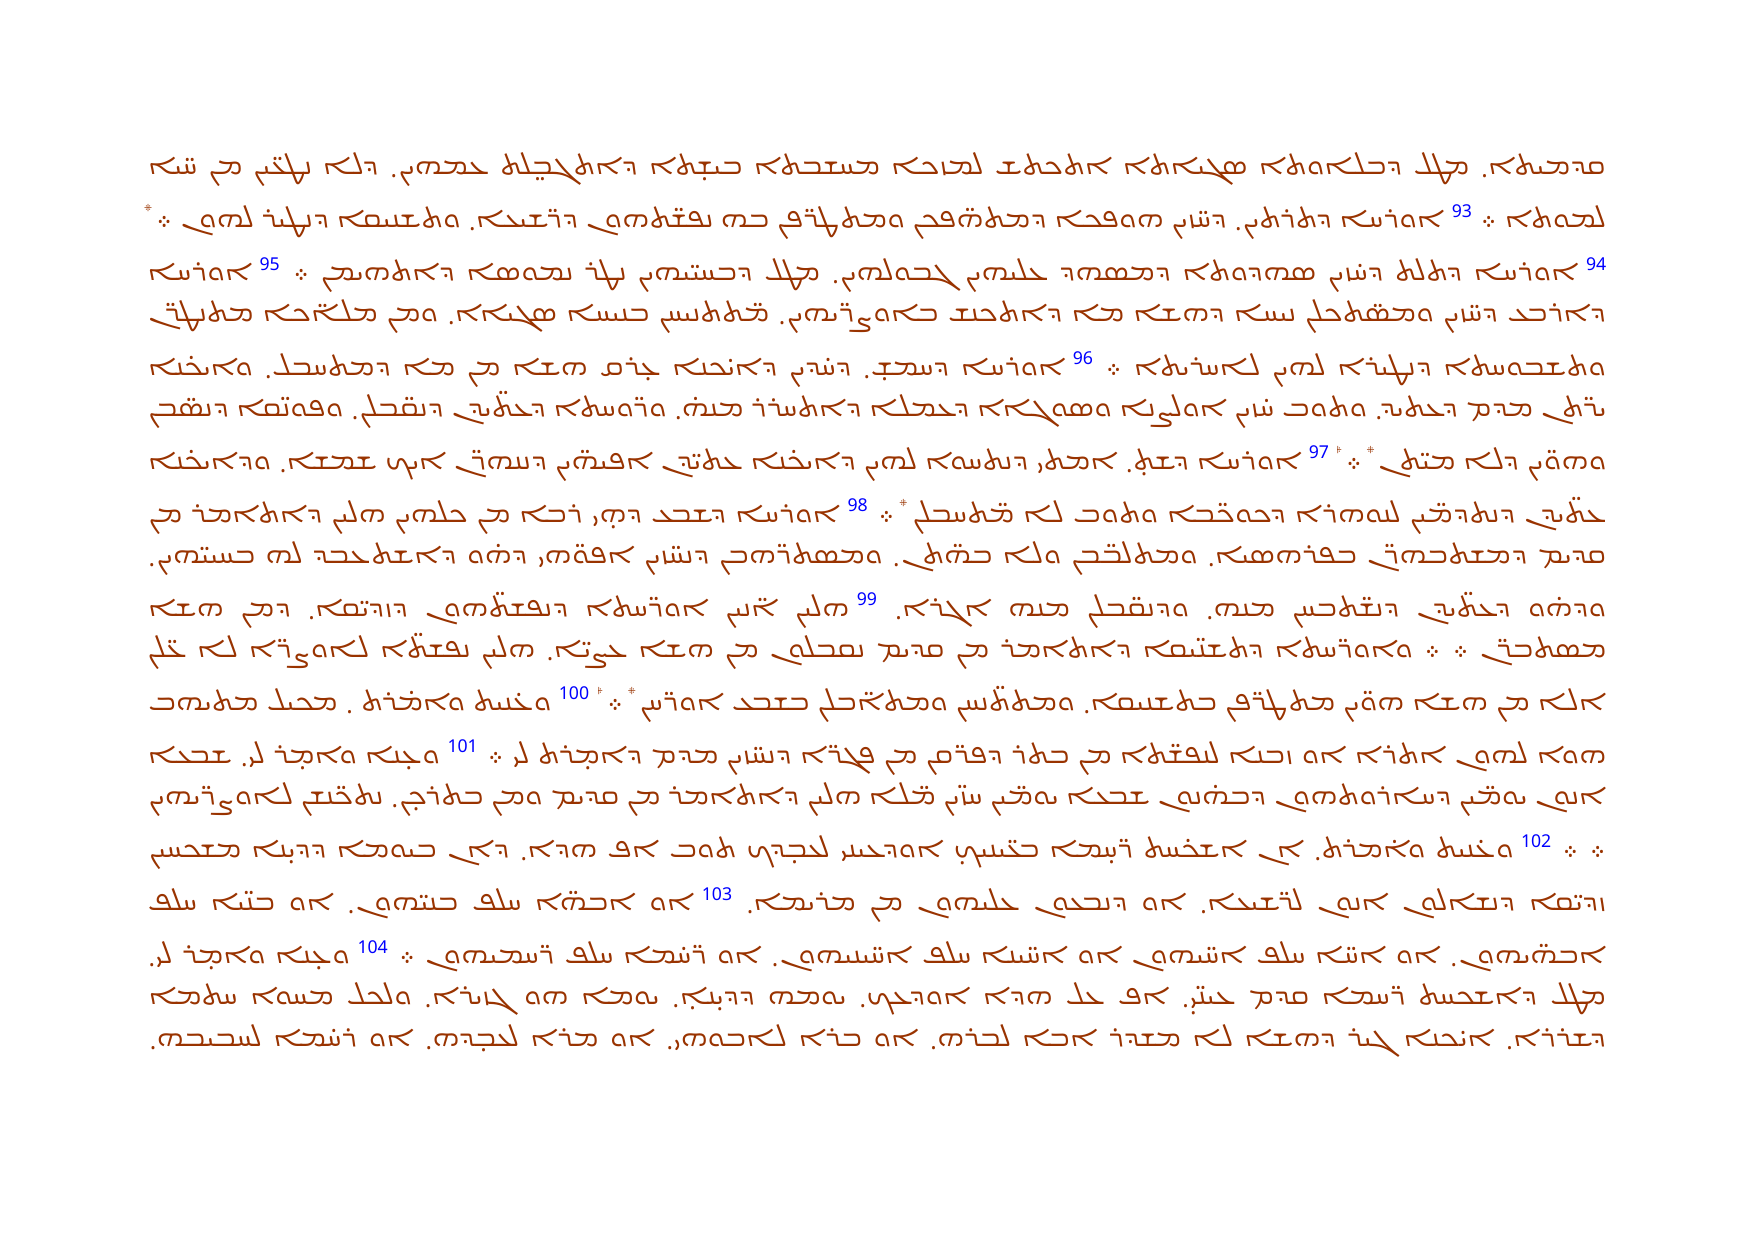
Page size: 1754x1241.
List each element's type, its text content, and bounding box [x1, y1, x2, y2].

text 1 ܘܗ̣ܘܐ ܡܢ ܒܬܪ ܕܫܠܡ̇ܬ ܠܡܡܠܠܘ ܡ̈ܠܐ ܗܠܝܢ܂ ܗܐ ܐܫܬ ܠܚ ܠܘܬܝ ܡܠܐܟܐ ܗ̇ܘ ܕܐܫܬ ܠܚ ܗܘܐ ܠܘܬܝ ܒ̈ܠܝܠܘܬܐ ܩܕܡ̈ܝܐ܂ 2 ܘܐܡ̣ܪ ܠܝ܂ ܩܘܡ ܥܙܪܐ ܘܫܡ̣ܥ ܡ̈ܠܐ ܐܝ̇ܠܝܢ ܕܐܬ̇ܝܬ ܕܐܡ̇ܪ ܠܟ܂ 3 ܘܐܡ̇ܪܬ ܠܗ ܡܠܠ ܡܪܝ܅ ܘܥ̣ܢܐ ܘܐܡ̣ܪ ܠܝ܂ ܝܡܐ ܐܢ ܢܗܘܐ ܣܝ̣ܡ ܒܐܬܪܐ ܪܘܝܚܐ܂ ܐܝܟ ܕܢܗܘܐ ܦ̣ܬܐ ܘܠܐ ܡܣܬܝܟ܂ 4 ܡܥܠܢܗ ܕܝܢ ܣܝ̣ܡ ܒܐܬܪܐ ܐܠܝܨܐ܂ ܐܝܟ ܕܢܗܘܐ ܕܡܐ ܠܢܗܪܐ܂ 5 ܐܢܕܝܢ ܐܢܫ ܢܨܒܐ ܕܢܥܘܠ ܠܝܡܐ ܘܢܚܙܝܘܗܝ܂ ܘܢܗܘܐ ܡܪܐ ܥܠܘܗܝ܂ ܐܢܗ̣ܘ ܗܟܝܠ ܕܠܐ ܢܥܒܪ ܠܗ ܒܐܘܠܨܢܐ ܠܐܪܘܚܬܐ ܐܝ̇ܟܢ ܡܫܟܚ ܕܢܐܬܐ ܀ 6 ܫܡ̣ܥ ܬܘܒ ܡܕܡ ܐܚܪܢ܂ ܡܕܝܢܬܐ ܐܝܬ ܕܒܢ̣ܝܐ ܘܣܝ̣ܡܐ ܒܐܬܪܐ ܪܒܐ ܕܦܩܥܬܐ܂ ܘܐܝܬܝܗ̇ ܕܝܢ ܗ̇ܝ ܡܕܝܢܬܐ ܕܡܠܝܐ ܛ̇ܒ̈ܬܐ ܣܓܝܐ̈ܬܐ 7 ܘܡܥܠܢܗ̇ ܐܠܝܨ ܘܣ̣ܝܡ ܒܪܘܡܐ܂ ܐܝܟ ܕܢܗܘܐ ܡܢ ܝܡܝܢܐ ܢܘܪܐ̣ ܘܡܢ ܣܡܠܐ ܡ̈ܝܐ ܕܥܡܝܩܝܢ܂ 8 ܘܫܒܝܠܐ ܚܕ ܕܣ̣ܝܡ ܒܝܢܬ ܗܠܝܢ ܬܖ̈ܝܗܘܢ܂ ܒܝܢܬ ܢܘܪܐ ܠܡ̈ܝܐ܂ ܐܝܟ ܕܠܐ ܣ̇ܦܩ ܫܒܝܠܐ ܗ̇ܘ܂ ܐܠܐ ܐܢ ܠܦܣܬܐ ܕܒܪ ܐܢܫܐ ܒܠܚܘܕ܂ 9 ܐܢܗ̣ܘ ܕܝܢ ܕܡܬܝܗܒܘ ܬܬܝܗܒ ܗ̇ܝ ܡܕܝܢܬܐ ܠܝܪܬܘܬܐ܂ ܐܢܗ̣ܘ ܕܗ̇ܘ ܝܕܘܬܐ ܠܐ ܢܥܒܪ ܩܝܢܕܘܢܘܣ ܕܣ̣ܝܡ ܐܝܟܢܐ ܡܫܟܚ ܕܢܣܒܝܗ̇ ܠܝܪܬܘܬܗ 10 ܘܐܢܐ ܐܡ̇ܪܬ ܠܗ܂ ܐܝܢ ܗܟܢܐ ܗܘ ܡܪܝ ܀ ݊ ܘܥܢ̣ܐ ܘܐܡ̣ܪ ܠܝ܂ ܗܟܢܐ ܗܝ ܐܦ ܡܢܬܗ ܕܐܝܣܪܝܠ܂ 11 ܡܛܠܬܗܘܢ ܓܝܪ ܥܒܕܬܗ ܠܥܠܡܐ ܘܟܕ ܐܥܒܪ ܐܕܡ ܦܘܩ̈ܕܢܝ ܐܬܚܝܒ ܗ̇ܘ ܡܕܡ ܕܐܬܥܒܕ܂ 12 ܘܡܛܠ ܗܢܐ ܗܘܘ ܠܗܘܢ ܡ̈ܥܠܢܘܗܝ ܕܥܠܡܐ ܗܢܐ ܕܗܫܐ ܐܠܝܨܝܢ܂ ܘܡܠ̣ܝܢ ܬܢ̈ܚܬܐ ܘܥܡܠܐ ܘܩܝܢܕܘܢܘܣ ܣܓܝܐܐ܂ ܘܠܐܘܬܐ ܪܒܬܐ ܥܡ ܟܘܖ̈ܗܢܐ ܘܚܫ̈ܐ ܀ 13 ܡ̈ܥܠܢܘܗܝ ܕܝܢ ܕܗ̇ܘ ܥܠܡܐ ܕܥܬܝܕ̣܂ ܪܘܝܚܝܢ ܘܕܠܐ ܨܦܬܐ ܐܝܬܝܗܘܢ܂ ܘܥ̇ܒܕܝܢ ܦܐܖ̈ܐ ܕܠܐ ܡ̇ܝܬܝܢ܂ 14 ܐܢ ܗܟܝܠ ܠܐ ܢܥܒܪܘܢ ܚ̈ܝܐ ܒܐܘ̈ܠܨܢܐ ܘܒܒ̣ܝ̈ܫܬܐ ܗܠܝܢ ܠܐ ܡܫܟܚܝܢ ܐܝܠܝܢ ܕܣܝ̣ܡܝܢ ܠܗܘܢ܂ 15 ܗܫܐ ܕܝܢ ܥܠ ܡܢܐ ܡܬܬܙܝܥ ܐܢܬ܂ ܕܟܕ ܡܬܚܒܠ ܐܢܬ܂ ܘܠܡܢܐ ܡܫܬܓܫ ܐܢܬ ܟܕ ܡܝܘܬܐ ܐܢܬ܂ 16 ܘܡܛܠ ܡܢܐ ܠܐ ܢܣ̣ܒܬ ܥܠ ܠܒܟ ܡܕܡ ܕܥܬܝܕ ܐܠܐ ܡܕܡ ܕܩܐ̇ܡ ܀ ݊ 17 ܘܥ̇ܢܝܬ ܘܐܡ̇ܪܬ ܡܪܝܐ ܡܪܝ܂ ܐܠܐ ܗܐ ܦܪܫ̣ܬ ܒܢܡܘܣܟ܂ ܕܙܕܝ̈ܩܐ ܗܘ ܝܖ̈ܬܝܢ ܠܗܝܢ ܠܗܠܝܢ܂ ܖ̈ܫܝܥܐ ܕܝܢ ܐܒ̇ܕܝܢ܂ 18 ܙܕܝ̈ܩܐ ܗܟܝܠ ܫܦܝܪ ܡܣܝܒܪܝܢ ܐܘ̈ܠܨܢܐ܂ ܡܛܠ ܕܡܣܒܪܝܢ ܕܢܐܬܘܢ ܠܪܘܚܬܐ܂ ܖ̈ܫܝܥܐ ܕܝܢ ܐܘ̈ܠܨܢܐ ܣܒ̇ܠܝܢ̣܂ ܘܪܘܚܬܐ ܠܐ ܚܙ̇ܝܢ܂ 19 ܘܥ̣ܢܐ ܘܐܡ̣ܪ ܠܝ܂ ܠܐ ܗ̣ܘܝܬ ܐܢܬ ܝܬܝܪ ܡܢ ܐܠܗܐ܂ ܘܠܐ ܣܟܠܘܬܢ ܝܬܝܪ ܡܢ ܡܪܝܡܐ܂ 20 ܢܐܒܕܘܢ ܗܟܝܠ ܣܓܝܐ̈ܐ ܐܝܠܝܢ ܕܐܬܘ܂ ܥܠ ܕܐܬܒܣܝ ܒܗܘܢ ܢܡܘܣܐ ܕܐܬܣܝܡ ܡܢܝ܂ 21 ܦܘܩܕܢܐ ܓܝܪ ܦܩ̇ܕ ܐܠܗܐ ܠܐܝܠܝܢ ܕܐܬܘ܂ ܟܕ ܐܬܘ ܗܝ̇ܕܝܢ ܕܡܢܐ ܢܥܒܕܘܢ ܘܢܚܘܢ܂ ܘܡܢܐ ܢܛܪܘܢ ܘܠܐ ܢܫܬܢܩܘܢ܂ 22 ܗ̣ܢܘܢ ܕܝܢ ܥܨܘ ܘܠܐ ܐܫܬܡܥܘ ܠܗ܂ ܘܐܬܩܢܘ ܠܗܘܢ ܡܚ̈ܫܒܬܐ ܣܖ̈ܝܩܬܐ܂ 23 ܘܐܘܣܦܘ ܠܗܘܢ ܨܢܥ̈ܬܐ ܕܡ̈ܦܠܬܐ܂ ܘܥܠ ܗܠܝܢ ܟܘܠܗܝܢ ܐܡ̣ܪܘ̣܂ ܕܠܝܬ ܗܘ ܡܪܝܡܐ܂ ܘܠܐ ܝܕܥܘ ܐܘܖ̈ܚܬܗ܂ 24 ܘܠܢܡܘܣܗ ܫ̇ܛܘ܂ ܘܩܝܡܘܗܝ ܦܟ̇ܪܘ܂ ܘܦܘܩ̈ܕܢܘܗܝ ܠܐ ܗܝܡ̇ܢܘ܂ ܘܥܠ ܥ̇ܒ̈ܕܘܗܝ ܒܣܘ܂ 25 ܡܛܠ ܗܢܐ ܐܘ ܥܙܪܐ܂ ܗܦܝ̈ܩܬܐ ܠܣܦ̈ܝܩܐ܂ ܘܡ̈ܠܝܬܐ ܠܐܝܠܝܢ ܕܡ̣ܠܝܢ܂ 26 ܗܐ ܓܝܪ ܝܘܡ̈ܬܐ ܐܬ̇ܝܢ܂ ܘܢܗܘܐ ܡܐ ܕܐܬ̈ܝ ܐܬܘ̈ܬܐ ܕܩܕ̇ܡܬ ܐܡ̇ܪܬ ܠܟ̣܂ ܘܬܬܓܠܐ ܟܠܬܐ ܕܡܬܚܙܝܐ ܐܝܟ ܡܕܝܢܬܐ܂ ܘܬܬܚܙܐ ܗ̇ܝ ܕܦܪܝܫܐ ܗܫܐ܂ 27 ܘܟܠ ܡ̇ܢ ܕܢܬܦܨܐ ܡܢ ܒܝ̣̈ܫܬܐ ܗܠܝܢ ܕܐܬܐܡܪ ܡܢ ܩܕܝܡ̣܂ ܗ̣ܘ ܢܚܙܐ ܬܡܝ̈ܗܬܝ܂ 28 ܢܬܓܠܐ ܓܝܪ ܒܪܝ ܡܫܝܚܐ ܥܡ ܐܝܠܝܢ ܕܥܡܗ܂ ܘܢܒܣ̇ܡ ܠܐܝܠܝܢ ܕܐܫܬܚܪܘ̣܂ ܬܠܬܝܢ ܫ̈ܢܝܢ܂ 29 ܘܢܗܘܐ ܡܢ ܒܬܪ ܗܠܝܢ ܫܢ̈ܝܐ܂ ܢܡܘܬ ܒܪܝ ܡܫܝܚܐ܂ ܘܟܠܗܘܢ ܐܝܠܝܢ ܕܐܝܬ ܒܗܘܢ ܢܫܡܬܐ ܕܒܪܢܫܐ܂ 30 ܘܢܗܦܘܟ ܥܠܡܐ ܠܫܬܩܗ ܩܕܡܝܐ̣܂ ܫܒܥܐ ܝܘܡ̈ܝܢ܂ ܐܝܟ ܕܗܘܬ ܡܢ ܒܪܫܝܬ܂ ܐܝܟ ܕܠܐ ܐܢܫ ܢܫܬܚܪ ܀ 31 ܘܢܗܘܐ ܡܢ ܒܬܪ ܫܒܥܐ ܝܘܡ̈ܝܢ̣܂ ܢܬܬܥܝܪ ܗ̇ܘ ܥܠܡܐ ܕܗܫܐ ܠܝܬܘܗܝ ܥܝܪ܂ ܘܢܡܘܬ ܚ̇ܒܠܐ܂ 32 ܘܐܪܥܐ ܬܬܠ ܠܐܝܠܝܢ ܕܫܟܝܒܝܢ ܒܗ̇܂ ܘܥܦܪܐ ܢܬܠ ܠܐܝܠܝܢ ܕܕܡܟܝܢ ܒܗ܂ ܘܐܘܨܖ̈ܐ ܢܬܠܘܢ ܢܦܫ̈ܬܐ ܕܐܬܣܝܡ ܒܗܘܢ܂ 33 ܘܢܬܓܠ̣ܐ ܡܪܝܡܐ ܥܠ ܟܘܪܣܝܐ ܕܕܝ̣ܢܐ܂ ܘܢܐܬܐ ܫܘܠܡܐ܂ ܘܢܥܒܪܘܢ ܖ̈ܚ̣ܡܐ ܘܪܘܚܦܐ ܢܪܚܩ܂ ܘܢܓܝܪܘܬ ܪܘܚܐ ܬܬܟܢܫ܂ 34 ܕܝܢ̣ܝ ܕܝܢ ܕܝܠܝ ܢܫܬܚܪ ܒܠܚܘܕ܂ ܘܫܪܪܐ ܢܩܘܡ܂ ܘܗܝܡܢܘܬܐ ܬܪܘܙ܂ 35 ܘܥ̇ܒܕܐ ܢܐܬܐ܂ ܘܐܓܪܐ ܢܬܝܕܥ܂ ܘܙܕܝܩ̈ܘܬܐ ܢܬܥܝܖ̈ܢ܂ ܘܖ̈ܘܫܥܐ ܠܐ ܢܕܡܟܘܢ܂ 36 ܘܢܬܚܙܐ ܥܘܒܐ ܕܬܫܢܝܩܐ܂ ܘܠܩܘܒܠܗ ܕܝܢ ܕܗܢܐ ܐܬܪܐ ܕܢܝܚܐ܂ ܢܬܓܠܐ ܬܢܘܪܐ ܕܓܗܢܐ܂ ܘܠܩܘܒܠܗ ܬܘܒ ܦܪܕܝܣܐ ܕܒܘܣܡ̈ܐ܂ 37 ܘܢܐܡܪ ܗܝ̇ܕܝܢ ܡܪܝܡܐ ܠܘܩܒܠ ܗ̇ܢܘܢ ܥܡܡ̈ܐ ܕܡܬܬܥܝܕܝܢ܂ ܚܘܪܘ ܘܚܙܘ ܒܡܢܐ ܟܦ̇ܪܬܘܢ܂ ܐܘ ܠܡ̣ܢܘ ܠܐ ܦܠ̣ܚܬܘܢ ܐܘ ܦܘܩܕ̈ܢܘܗܝ ܕܡ̣ܢܘ ܐܣܠܝܬܘܢ܂ 38 ܚܙܘ ܗܟܝܠ ܠܘܩܒܠܟܘ̇ܢ܂ ܗܐ ܗܪܟܐ ܢܝ̈ܚܐ ܘܦܘ̈ܢܩܐ܂ ܘܬܡܢ ܢܘܪܐ ܘܬܫܢܝܩܐ܂ ܗܠܝܢ ܢܡܠܠ̣ ܠܗܘܢ ܒܗ̇ܘ ܝܘܡܐ ܕܕܝܢ̣ܐ܂ 39 ܗ̇ܘ ܝܓܪ ܝܘܡܐ ܕܕܝ̣ܢܐ ܗܟܢܐ ܐܝܬܘܗܝ܂ ܠܐ ܫܡܫܐ ܐܝܬ ܒܗ܂ ܘܠܐ ܣܗܪܐ ܘܠܐ ܟܘܟ̈ܒܐ܂ 40 ܘܠܐ ܥܢ̈ܢܐ ܘܠܐ ܒܖ̈ܩܐ܂ ܘܠܐ ܖ̈ܥܡܐ܂ ܘܠܐ ܖ̈ܘܚܐ܂ ܘܠܐ ܡ̈ܝܐ܂ ܘܠܐ ܐܐܪ܂ ܘܠܐ ܚܫܘܟܐ̣܂ ܘܠܐ ܪܡܫܐ܂ ܘܠܐ ܨܦܪܐ܂ 41 ܘܠܐ ܩܝܛܐ܂ ܘܠܐ ܣܬܘܐ܂ ܘܠܐ ܪܝܫ ܫܢܬܐ܂ ܘܠܐ ܚܘܡܐ܂ ܘܠܐ ܓܠܝܕܐ܂ ܘܠܐ ܥܪܝܐ ܘܠܐ ܒܪܕܐ܂ ܘܠܐ ܛܠܐ܂ ܘܠܐ ܡܛܪܐ܂ 42 ܘܠܐ ܛܗܪܐ܂ ܘܠܐ ܠܠܝܐ܂ ܘܠܐ ܐܝܡܡܐ܂ ܘܠܐ ܢܘܗܪܐ܂ ܘܠܐ ܢܗܝܪܐ܂ ܘܠܐ ܒܗܩܐ ܘܠܐ ܙܗܪܐ܂ ܐܠܐ ܐܢ ܒܠܚܘܕ ܙܠܝܩܐ ܕܬܫܒܘܚܬܗ ܕܡܪܝܡܐ܂ ܕܡܢܗ ܥܬܝܕܝܢ ܕܢܗܘܘܢ ܚ̇ܙܝܢ ܡܕܡ ܕܡܬܩܢ܂ 43 ܢܘܓܪܐ ܕܝܢ ܢܗܘܐ ܠܗ ܐܝܟ ܫܒܬܐ ܕܫ̈ܢܝܐ܂ 44 ܗܢܘ ܕܝܢ ܘܢܡܘܣܗ ܘܠܟ ܒܠܚܘܕܝܟ ܐܘ̣ܕܥܬ ܐܢܘܢ܂ 45 ܘܥ̇ܢܝܬ ܘܐܡ̇ܪܬ܂ ܡܪܝܐ ܡܪܝ ܐܦ ܗ̇ܝܕܝܢ ܐܡ̇ܪܬ܂ ܘܗܫܐ ܬܘܒ ܐܡ̇ܪܢܐ܂ ܕܛܘܒܝܗܘܢ ܠܟܠ ܐܝܠܝܢ ܕܐܬܘ ܘܢܛ̣ܪܘ ܦܘܩ̈ܕܢܐ ܐܝܠܝܢ ܕܡܬܣܝܡܝܢ ܡܢܟ܂ 46 ܐܠܐ ܥܠ ܐܝܠܝܢ ܕܒܥܘܬܝ ܥܠܝܗܘܢ܂ ܡ̣ܢܘ ܓܝܪ ܡܢ ܐܝܠܝܢ ܕܐ̣ܬܘ ܕܠܐ ܚܛܘ܂ ܐܘ ܡ̣ܢܘ ܡܢ ܝܠܝ̈ܕܐ ܕܠܐ ܥ̣ܒܪ ܦܘܩܕܢܟ܂ 47 ܘܗܫܐ ܚܙܝܐ ܕܠܙܥܘܖ̈ܐ ܗܘ ܥܬܝܕ ܗ̇ܘ ܥܠܡܐ ܕܐ̇ܬܐ ܕܢܥܒܕ ܒܘܣܡܐ܂ ܠܣܓ̈ܝܐܐ ܕܝܢ ܬܢܝܩܐ 48 ܐܝܬܘܗܝ ܓܝܪ ܒܢ ܠܒܐ ܒܝ̣ܫܐ̣܂ ܕܗ̣ܘ ܐܛܥܝܢ ܡܢ ܗܠܝܢ܂ ܘܕܒܪܢ ܠܚܒ̇ܠܐ ܘܐܘܖ̈ܚܬܐ ܕܡܘܬܐ ܚܘ̇ܝܢ܂ ܘܫܒ̈ܝܠܐ ܕܐܒܕܢܐ ܐܘܕܥܢ܂ ܘܐܪܚܩܢ ܡܢ ܚ̈ܝܐ܂ ܘܗܕܐ ܠܐ ܗܘܐ ܠܙܥܘܖ̈ܐ܂ ܐܠܐ ܚ̇ܒܪ ܕܠܟܠܗܘܢ ܐܝܠܝܢ ܕܗܘܘ ܀ 49 ܘܥ̣ܢܐ ܘܐܡ̣ܪ ܠܝ܂ ܫܡܥܝܢܝ ܥܙܪܐ ܘܐܡ̇ܪ ܠܟ܂ ܘܡܢܕܪܝܫ ܐܪܬܝܟ܂ 50 ܡܛܠ ܗܢܐ ܠܐ ܥܒ̣ܕ ܡܪܝܡܐ ܚܕ ܥܠܡܐ ܐܠܐ ܬܪܝܢ܂ 51 ܐܢܬ ܕܝܢ ܕܐܡ̣ܪܬ ܕܠܐ ܣܓܝܐܝܢ ܙܕܝܩ̈ܐ ܐܠܐ ܙܥܘܪܝܢ̣܂ ܫܡ̣ܥ ܠܘܩܒܠ ܗܠܝܢ܂ 52 ܟܐ̈ܦܐ ܡܝܩܖ̈ܬܐ ܐܢ ܢܗ̈ܘܝܢ ܠܟ ܘܙܥܘܖ̈ܝܢ ܠܘܩܒܠ ܡܢܝܢܗܝܢ ܕܗܠܝܢ̣܂ ܐܬܩܢ ܠܟ ܐܒܪܐ ܘܚܨܦܐ܂ 53 ܘܐܡ̣ܪܬ ܕܐܝ̇ܟܢܐ ܡܪܝ ܡܫܟܚ̇ܐ܂ ܀ 54 ܘܥ̣ܢܐ ܘܐܡ̣ܪ ܠܝ܂ ܠܐ ܗܘܐ ܒܠܚܘܕ ܗܕܐ̣܂ ܐܠܐ ܫܐܠܝܗ̇ ܠܐܪܥܐ ܘܬܐܡܪ ܠܟ܂ ܘܐܡ̣ܪ ܠܗ̇ ܘܬܫܬܥܐ ܠܟ܂ 55 ܐܡ̣ܪ ܠܗ̇܂ ܕܗܒܐ ܝܠ̣ܕܬ ܘܣܐܡܐ ܘܢܚܫܐ܂ ܘܦܪܙܠܐ ܘܐܒܪܐ܂ ܘܚܨܦܐ܂ 56 ܣܓܝ ܗܘ ܕܝܢ ܣܐܡܐ ܡܢ ܕܗܒܐ܂ ܘܢܚܫܐ ܡܢ ܣܐܡܐ܂ ܘܦܪܙܠܐ ܡܢ ܢܚܫܐ܂ ܘܐܒܪܐ ܡܢ ܦܪܙܠܐ܂ ܘܚܨܦܐ ܡܢ ܐܒܪܐ܂ 57 ܦܚܡ ܗܟܝܠ ܐܢܬ ܘܚܙܝ܂ ܕܐܝܠܝܢ ܡܝܩܖ̈ܢ ܘܚܒ̈ܝܒܢ܂ ܣܓܝܐ̈ܬ̣ܐ ܐܘ ܙܥܘܖ̈ܝܬܐ܂ 58 ܘܥܢ̇ܝܬ ܘܐܡ̇ܪܬ܂ ܡܪܝܐ ܡܪܝ܂ ܣܓܝܐ̈ܬܐ ܕܙ̈ܠܝܠܢ ܘܙܥܘܖ̈ܝܬܐ ܝܩܝܖ̈ܢ܂ 59 ܘܥ̣ܢܐ ܘܐܡ̣ܪ ܠܝ܂ ܦܚ̇ܡ ܗܟܝܠ ܐܢܬ ܒܢܦܫܟ ܡܕܡ ܕܐܬ̣ܪܥܝܬ܂ ܡܛܘܠ ܕܟܠ ܕܐܝܬ ܠܗ ܩܠܝܠ ܗܘ ܕܙܥܘܪ ܚ̇ܕܐ ܒܗ ܝܬܝܪ ܡܢ ܗ̇ܘ ܕܐܝܬ ܠܗ ܣܓܝܐ̈ܬܐ܂ 60 ܗܟܢܐ ܐܝܬܘܗܝ ܡܘܠܟܢܗ ܕܕܝܢ̣ܗ܂ ܚܕܐ ܐܢܐ ܓܝܪ ܘܡܬܒܣܡ ܐܢܐ ܒܙܥܘܖ̈ܐ ܕܚܝܝܢ܂ ܡܛܠ ܕܗ̣ܢܘܢ ܐܢܘܢ ܐܝܠܝܢ ܕܗܫܐ ܬܫܒܘܚܬܝ ܡܫܪܪܝܢ܂ ܘܐܝܠܝܢ ܕܡܛܠܬܗܘܢ ܫܡܝ ܐܫܬܒܚ ܗܫܐ܂ 61 ܘܠܐ ܡܬܬܥܝܩ ܐܢܐ ܥܠ ܣܘܓܐܗܘܢ ܕܐܝܠܝܢ ܕܐܒ̇ܕܝܢ܂ ܗ̣ܢܘܢ ܐܢܘܢ ܓܝܪ ܗܠܝܢ ܕܗܫܐ ܐܬܕܡܝܘ ܠܗܒܠܐ܂ ܘܐܝܟ ܬܢܢܐ ܗ̣ܢܘܢ ܐܬܚܫܒܘ܂ ܘܐܝܟ ܫܠܗܒܝܬܐ ܐܬܦܚܡܘ ܕܕܠܩܘ̇ ܘܕܥܟܘ ܀ ݊ 62 ܘܥ̇ܢܝܬ ܘܐܡ̇ܪܬ܂ ܐܘ ܡܢܐ ܥܒ̤ܕܬܝ ܐܪܥܐ ܕܗܠܝܢ ܐܬܝܠܕܘ ܡܢܟܝ܂ ܘܐ̇ܙܠܝܢ ܠܐܒܕܢܐ܂ ܐܢܕܝܢ ܡܪܥܐ ܡܢ ܥܦܪܐ ܗ̇ܘܐ܂ ܐܝܟ ܫܪܟܐ ܕܒ̣ܖ̈ܝܬܐ܂ 63 ܦܩܚ ܗܘܐ ܕܐܠܘ ܐܦ ܗ̣ܘ ܥܦܪܐ܂ ܠܐ ܕܝܢ ܗ̣ܘܐ܂ ܡܛܠ ܕܡܪܥܐ ܠܐ ܢܗܘܐ ܡܢ ܬܡܢ܂ 64 ܗܫܐ ܕܝܢ ܡܕܥܐ ܥܡܢ ܪܒ̇ܐ܂ ܘܡܛܠ ܗܢܐ ܡܫܬܢܩܝܢ ܚܢܢ܂ ܡܛܠ ܕܟܕ ܝܕ̇ܥܝܢ ܚܢܢ ܐܒ̇ܕܝܢܢ܂ 65 ܢܬܐ̈ܒܠܢ ܫܖ̈ܒܬܗܘܢ ܕܒܢܝ̈ܢܫܐ܂ ܚܝ̈ܘܬܐ ܕܝܢ ܕܕܒܪܐ ܬܚܕܐ܂ ܢܐܠܘܢ ܟܘܠܗܘܢ ܝܠܝ̣̈ܕܐ܂ ܒܥܝܪܐ ܕܝܢ ܘܥܢܐ ܢܬܒܣܡܘܢ 66 ܕܠܗܘܢ ܦܩ̇ܚ ܣ̇ܓܝ ܛܒ ܡܢܢ܂ ܡܛܠ ܕܠܐ ܡܣܟܝܢ ܠܕܝ̣ܢܐ܂ ܐܦ ܠܐ ܝܕ̇ܥܝܢ ܬܫܢܝܩܐ܂ ܐܦ ܠܐ ܚ̈ܝܐ ܡܢ ܒܬܪ ܡܘܬܐ ܐܬܡܠܟܘ ܠܗܘܢ܂ 67 ܚܢܢ ܓܝܪ ܡܢܐ ܝܬ̇ܪܝܢܢ ܕܡܚܐ ܚ̇ܝܝܢ ܚܢܢ܂ ܐܠܐ ܡܫܬܢܩܘ ܡܫܬܢܩܝܢ ܚܢܢ܂ 68 ܟܠܗܘܢ ܓܝܪ ܝܠܝܕ̈ܐ ܡܬܦܠܦܠܝܢ ܐܢܘܢ ܒܚܛܗ̈ܐ܂ ܘܡ̣ܠܝܢ ܐܢܘܢ ܥ̣ܘܠܐ ܘܝܩܝܖ̈ܢ ܥܠܝܗܘܢ ܡ̈ܦܠܬܗܘܢ܂ 69 ܘܐܠܘ ܡܢ ܒܬܪ ܡܘܬܐ ܠܐ ܐܬ̇ܝܢ ܠܕܝܢ̣ܐ ܣ̇ܓܝ ܦܩ̇ܚ ܗܘܐ ܠܢ ܀ 70 ܘܥ̣ܢܐ ܘܐܡ̣ܪ ܠܝ܂ ܘܟܕ ܡܪܝܡܐ ܡܥܒܕ ܥ̇ܒܕ ܗܘܐ ܠܗ ܠܥܠܡܐ܂ ܘܠܐܕܡ ܘܠܟܘܠ ܐܝܠܝܢ ܕܗܘܘ ܡܢܗ ܠܘܩܕܡ ܥܬܕ ܕܝܢ̣ܐ܂ ܘܐܝܠܝܢ ܕܕܝ̣ܢܐ ܐ̈ܢܝܢ܂ 71 ܘܗܫܐ ܡܢ ܡ̈ܠܝܟ ܐܣܬܟܠ ܕܐܡ̣ܪܬ ܕܡܕܥܐ ܥܡܢ ܪܒܐ܂ 72 ܥܡܘܖ̈ܝܗ̇ ܗܟܝܠ ܕܐܪܥܐ̣ ܡܛܠ ܗܕܐ ܗܘ ܡܫܬܢܩܝܢ܂ ܕܟܕ ܐܝܬ ܒܗܘܢ ܡܕܥܐ ܐܥܘܠܘ܂ ܘܩ̣ܒܠܘ ܦܘܩ̈ܕܢܐ ܘܠܐ ܢܛ̣ܪܘ ܐܢܘܢ܂ ܐܦ ܠܢܡܘܣܐ ܕܐܬܬܣܝܡ ܠܗܘܢ ܛܠܡܘܗܝ܂ 73 ܐܦ ܡܢܐ ܐܝܬ ܗܘܐ ܠܗܘܢ ܕܢܐܡܪܘܢ ܒܕܝ̣ܢܐ܂ ܐܘ ܐܝܟ̇ܢܐ ܢܦܬܚܘܢ ܦܘܡܗܘܢ܂ ܘܢܡܠܠܘܢ ܒܙܒܢܐ ܐܚܪܝܐ܂ 74 ܟܡܐ ܓܝܪ ܙܒܢܐ ܐܓܪ ܪܘܚܗ ܡܪܝܡܐ ܠܥܡܘܖ̈ܘܗܝ ܕܥܠܡܐ܂ ܘܠܐ ܗܘܐ ܡܛܠܬܗܘܢ ܕܝܠܗܘܢ܂ ܐܠܐ ܡܛܠ ܙܒ̈ܢܐ ܕܣܝ̣ܡܝ̣ܢ ܀ 75 ܘܥ̇ܢܝܬ ܘܐܡܪܬ܂ ܐܢ ܐܫܟ̇ܚܬ ܖ̈ܚܡܐ ܩܕܡܝܟ ܡܪܝܐ ܡܪܝ̣܂ ܐܘܕܥܝܗܝ ܠܥܒܕܟ ܐܦ ܗܕܐ܂ ܐܝܢ ܡܢ ܒܬܪ ܡܘܬܐ ܗܫܐ܂ ܟܕ ܝܗ̇ܒܝܢܢ ܟܠ ܚܕ ܚܕ ܡܢܢ ܢܦܫܢ܂ ܐܢ ܡܬܢܛܪܘ ܡܬܢܛܪܝܢܢ ܒܢܝܚܐ ܥܕܡܐ ܕܢܐܬܘܢ ܗ̇ܢܘܢ ܙܒ̈ܢܐ̇܂ ܕܒܗܘܢ ܥܬܝܕ ܐܢܬ ܕܬܚܕܬ ܒܪ̣ܝܬܟ܂ ܐܘ ܡܢ ܗܫܐ ܡܫܬܢܩܝܢܢ܂ 76 ܘܥ̣ܢܐ ܘܐܡ̣ܪ ܠܝ ܐܘܕܥܟ ܐܦ ܥܠ ܗܕܐ܂ ܐܢܬ ܕܝܢ ܠܐ ܬܚܠܛ ܢܦܫܟ ܥܡ ܥܨ̈ܝܐ܂ ܘܠܐ ܬܡܢܐ ܩܢܘܡܟ ܥܡ ܐܝܠܝܢ ܕܡܫܬܢܩܝܢ܂ 77 ܐܝܬ ܗܘ ܠܟ ܓܝܪ ܐܘܨܪܐ ܕ̇ܥ̈ܒܕܐ ܕܣܝܡ ܠܘܬ ܡܪܝܡܐ܂ ܘܠܐ ܢܬܚܙܐ ܠܟ ܥܕܡܐ ܠܙܒ̈ܢܐ ܐܚܖ̈ܝܐ܂ 78 ܥܠ ܡܘܬܐ ܕܝܢ ܗܕܐ ܗܝ ܡܠܬܐ܂ ܐܡܬܝ ܕܢܦܘܩ ܩܨܐ ܕܓܙܪ ܕܝ̣ܢܐ ܡܢ ܠܘܬ ܡܪܝܡܐ ܥܠ ܒܪܢܫܐ ܕܢܡܘܬ܂ ܡܐ ܕܡܬܦܪܫܐ ܢܫܡܬܐ ܡܢ ܦܓܪܐ܂ ܕܬܫܬܕܪ ܠܘܬ ܗ̇ܘ ܕܝܗܒܗ̇ ܒܩܕܡܐ ܣ̇ܓܕܐ ܠܬܫܒܘܚܬܗ ܕܐܠܗܐ܂ 79 ܘܐܢ ܕܝܢ ܐܝܬܝܗ̇ ܡܢ ܛܠܘܡ̈ܐ ܐܘ ܡܢ ܐܝܠܝܢ ܕܠܐ ܢܛ̣ܪܘ ܐܘܖ̈ܚܬܗ ܕܡܪܝܡܐ܂ ܐܘ ܡܢ ܐܝܠܝܢ ܕܣܢܘ ܐܢܘܢ ܠܕܚ̈ܠܘܗܝ ܕܐܠܗܐ܂ 80 ܗܠܝܢ ܢܦܫ̈ܬܐ ܠܐܘܨܖ̈ܐ ܠܐ ܥ̈ܠܢ܂ ܐܠܐ ܡܢ ܗܫܐ ܗ̈ܘܝ̣ܢ ܒܬܫܢܝܩܐ܂ ܘܡܬ̈ܬܢܚܢ ܘܡܬ̈ܬܥܝܩܢ ܒܫܒܥ ܐܘܖ̈ܚܢ܂ 81 ܐܘܪܚܐ ܩܕܡܝܬܐ ܕܥ̈ܨܝ ܠܢܡܘܣܗ ܕܡܪܝܡܐ܂ 82 ܐܘܪܚܐ ܕܬܪܬܝܢ ܕܠܐ ܡ̈ܨܝܢ ܕܢܬܗ̈ܦܟܢ ܘܢܥܒ̈ܕܢ ܛ̇ܒ̈ܬܐ ܕܚ̈ܝܝܢ ܒܗܝܢ ܀ 83 ܐܘܪܚܐ ܕܬܠܬ ܕܚܙ̈ܝܢ ܐܓܪܐ ܕܣ̣ܝܡ ܠܐܝܠܝܢ ܕܗܝ̣ܡܢܘ ܀ 84 ܐܘܪܚܐ ܕܐܪܒܥ ܡܐ ܕܝ̣ܕܥ ܘܐܣܬܟܠ ܬܫܢܝܩܐ ܕܥܬܝܕ ܠܗܝܢ ܒܐܚܪܝܬܐ܂ ܗ̇ܘ ܕܒܗ ܡܬܟ̈ܘܢܢ ܢܦܫܬ̈ܗܘܢ ܕܖ̈ܫܝܥܐ܂ ܡܛܠ ܕܟܕ ܐܝܬ ܗܘܐ ܠܗܝܢ ܙܒܢܐ ܕܦܘܠܚܢܐ ܠܐ ܐܫܬܥܒܕܝ ܠܦܘܩ̈ܕܢܘܗܝ ܕܡܪܝܡܐ ݊ ܀ ݊ 85 ܐܘܪܚܐ ܕܚܡܫ̣܂ ܕܚ̈ܙܝܢ ܐܘܨܖ̈ܐ ܕܢܦܫ̈ܬܐ ܐܚܖ̈ܢܝܬܐ ܕܡܬܢܛܖ̈ܢ ܡܢ ܡܠܐ̈ܟܐ ܒܢܝܚܐ ܣܓܝܐܐ ܀ 86 ܐܘܪܚܐ ܕܫܬ܂ ܕܚ̈ܙܝܢ ܬܫܢܝܩܐ ܕܡܢ ܗܫܐ ܡܛܝܒ ܠܗܝܢ ݊ ܀ ܀ 87 ܐܘܪܚܐ ܕܫܒܥ ܕܗ̣ܝ ܪܒܐ ܡܢ ܟܠܗܝܢ ܐܘܖ̈ܚܬܐ ܕܐܬܐܡܪ ܡܢ ܩܕܝܡ܂ ܕܫ̈ܝܚܢ ܒܒܗܬܐ ܘܓܡܝܖ̈ܢ ܒܬܚܡܨܬܐ܂ ܘܚܡ̇ܝܢ ܒܕܚܠܬܐ ܕܚ̇ܙܝܢ ܬܫܒܘܚܬܗ ܕܡܪܝܡܐ܂ ܗ̇ܘ ܕܗܫܐ ܚܛܝܢ ܩܕܡܘܗܝ܂ ܕܒܚܝ̈ܝܗܝܢ܂ ܘܩܕܡ ܗ̇ܘ ܕܥܬܝ̈ܕܢ ܕܒܐܚܪܝܬܐ ܢܬܬܕ̈ܝܢܢ ܀ 88 ܕܗܠܝܢ ܕܝܢ ܕܢܛ̣ܪܘ ܐܘܪܚܗ ܕܡܪܝܡܐ܂ ܗܕܐ ܗܝ ܐܘܪܚܐ ܟܕ ܢܡܛܐ ܝܘܡܐ ܕܢܬܦܖ̈ܩܢ ܡܢ ܡܐܢܐ ܗܢܐ ܕܡܬܚܒܠ܂ 89 ܒܗܘ̇ ܓܝܪ ܙܒܢܐ ܕܥܡ̇ܪ ܒܗ ܐܫܬܥܒܕ ܠܡܪܝܡܐ ܒܠܐܘܬܐ܂ ܘܒܟܠ ܫ̈ܥܝܢ ܣܝ̇ܒܪ ܩܘܢܕܘܢܘܣ ܡܛܠ ܕܓܡܝܪܐܝܬ ܢ̇ܛܖ̈ܢ ܢܡܘܣܗ܂ ܗ̇ܘ ܕܣܡ ܠܗܝܢ ܢܡܘܣܐ܂ 90 ܡܛܠ ܗܢܐ܂ ܗܢܘ ܦܬܓܡܐ ܕܥܠܝܗܝܢ܂ 91 ܠܘܩܕܡ ܚܙ̈ܝܢ ܒܚܕܘܬܐ ܣܓܝܐܬܐ ܬܫܒܘܚܬܗ ܕܡܪܝܡܐ ܗ̇ܘ ܕܕܒ̇ܪ ܐ̈ܢܝܢ܂ ܘܡܬ̈ܬܢܝܚܢ ܘܐ̈ܬܝܢ ܒܫܒܥ ܐܘܖ̈ܚܢ ܀ 92 ܐܘܪܚܐ ܩܕܡܝܬܐ܂ ܡܛܠ ܕܒܠܐܘܬܐ ܣܓܝܐܬܐ ܐܬܟܬܫ ܠܡܙܟܐ ܡܚܫܒܬܐ ܒܝܫ̣ܬܐ ܕܐܬܓܒ̤ܠܬ ܥܡܗܝܢ܂ ܕܠܐ ܢܛܥ̈ܝܢ ܡܢ ܚ̈ܝܐ ܠܡܘܬܐ ܀ 93 ܐܘܪܚܐ ܕܬܪܬܝܢ܂ ܕܚ̈ܙܝܢ ܗܘܦܟܐ ܕܡܬܗ̈ܦܟܢ ܘܡܬܛܖ̈ܦܢ ܒܗ ܢܦܫ̈ܬܗܘܢ ܕܖ̈ܫܝܥܐ܂ ܘܬܫܢܝܩܐ ܕܢܛܝܪ ܠܗܘܢ ܀ ݊ 94 ܐܘܪܚܐ ܕܬܠܬ ܕܚ̇ܙܝܢ ܣܗܕܘܬܐ ܕܡܣܗܕ ܥܠܝܗܝܢ ܓܒܘܠܗܝܢ܂ ܡܛܠ ܕܒܚܝ̈ܝܗܝܢ ܢܛܪ ܢܡܘܣܐ ܕܐܬܗܝܡܢ ܀ 95 ܐܘܪܚܐ ܕܐܪܒܥ ܕܚ̈ܙܝܢ ܘܡܣ̈ܬܟܠܢ ܢܝܚܐ ܕܗܫܐ ܡܐ ܕܐܬܟܢܫ ܒܐܘܨܖ̈ܝܗܝܢ܂ ܡ̈ܬܬܢܝܚܢ ܒܢܝܚܐ ܣܓܝܐܐ܂ ܘܡܢ ܡܠܐ̈ܟܐ ܡܬܢܛܖ̈ܢ ܘܬܫܒܘܚܬܐ ܕܢܛܝܪܐ ܠܗܝܢ ܠܐܚܪܝܬܐ ܀ 96 ܐܘܪܚܐ ܕܚܡܫ̣܂ ܕܚ̇ܕܝܢ ܕܐܝ̇ܟܢܐ ܥ̣ܪܩ ܗܫܐ ܡܢ ܡܐ ܕܡܬܚܒܠ܂ ܘܐܝܟ̇ܢܐ ܝܖ̈ܬܢ ܡܕܡ ܕܥܬܝܕ܂ ܘܬܘܒ ܚ̇ܙܝܢ ܐܘܠܨܢܐ ܘܣܘܓܐܐ ܕܥܡܠܐ ܕܐܬܚܪܪ ܡܢܗ̇܂ ܘܖ̈ܘܚܬܐ ܕܥܬ̈ܝܕܢ ܕܢܩ̈ܒܠܢ܂ ܘܦܘܢ̈ܩܐ ܕܢܣ̈ܒܢ ܘܗܘ̈ܝܢ ܕܠܐ ܡܝ̈ܬܢ ݊ ܀ ݊ 97 ܐܘܪܚܐ ܕܫܬ̣܂ ܐܡܬܝ ܕܢܬܚܘܐ ܠܗܝܢ ܕܐܝܟ̇ܢܐ ܥܬܝ̈ܕܢ ܐܦܝܗ̈ܝܢ ܕܢܢܗܖ̈ܢ ܐܝܟ ܫܡܫܐ܂ ܘܕܐܝܟ̇ܢܐ ܥܬ̈ܝܕܢ ܕܢܬܕܡ̈ܝܢ ܠܢܘܗܪܐ ܕܟܘܟ̈ܒܐ ܘܬܘܒ ܠܐ ܡ̈ܬܚܒܠܢ ݊ ܀ 98 ܐܘܪܚܐ ܕܫܒܥ ܕܗ̣ܝ ܪܒܐ ܡܢ ܟܠܗܝܢ ܗܠܝܢ ܕܐܬܐܡܪ ܡܢ ܩܕܝܡ ܕܡܫܬܒܗܖ̈ܢ ܒܦܪܗܣܝܐ܂ ܘܡܬܠܒ̈ܒܢ ܘܠܐ ܒܗ̈ܬܢ܂ ܘܡܣܬܖ̈ܗܒܢ ܕܢܚ̈ܙܝܢ ܐܦܘ̈ܗܝ ܕܗ̇ܘ ܕܐܫܬܥܒܕ ܠܗ ܒܚܝܝ̈ܗܝܢ܂ ܘܕܗ̇ܘ ܕܥܬ̈ܝܕܢ ܕܢܫ̈ܬܒܚܢ ܡܢܗ܂ ܘܕܢܩ̈ܒܠܢ ܡܢܗ ܐܓܪܐ܂ 99 ܗܠܝܢ ܐ̈ܢܝܢ ܐܘܖ̈ܚܬܐ ܕܢܦܫܬ̈ܗܘܢ ܕܙܕܝ̈ܩܐ܂ ܕܡܢ ܗܫܐ ܡܣܬܒܖ̈ܢ ܀ ܀ ܘܐܘܖ̈ܚܬܐ ܕܬܫܢ̈ܝܩܐ ܕܐܬܐܡܪ ܡܢ ܩܕܝܡ ܢܩܒܠܘܢ ܡܢ ܗܫܐ ܥܨܝ̈ܐ܂ ܗܠܝܢ ܢܦܫܬ̈ܐ ܠܐܘܨܖ̈ܐ ܠܐ ܥ̈ܠܢ ܐܠܐ ܡܢ ܗܫܐ ܗܘ̈ܝܢ ܡܬܛܖ̈ܦܢ ܒܬܫܢܝܩܐ܂ ܘܡܬܬ̈ܢܚܢ ܘܡܬܐ̈ܒܠܢ ܒܫܒܥ ܐܘܖ̈ܚܢ ݊ ܀ ݊ 100 ܘܥ̇ܢܝܬ ܘܐܡ̇ܪܬ ܂ ܡܟܝܠ ܡܬܝܗܒ ܗܘܐ ܠܗܘܢ ܐܬܪܐ ܐܘ ܙܒܢܐ ܠܢܦܫ̈ܬܐ ܡܢ ܒܬܪ ܕܦܖ̈ܩܢ ܡܢ ܦܓܖ̈ܐ ܕܢܚ̈ܙܝܢ ܡܕܡ ܕܐܡ̣ܪܬ ܠܝ ܀ 101 ܘܥ̣ܢܐ ܘܐܡ̣ܪ ܠܝ܂ ܫܒܥܐ ܐܢܘܢ ܝܘܡ̈ܝܢ ܕܚܐܪܘܬܗܘܢ ܕܒܗ̇ܢܘܢ ܫܒܥܐ ܝܘܡ̈ܝܢ ܚܙ̈ܝܢ ܡ̈ܠܐ ܗܠܝܢ ܕܐܬܐܡܪ ܡܢ ܩܕܝܡ ܘܡܢ ܒܬܪܟ̣ܢ܂ ܢܬܟ̈ܢܫܢ ܠܐܘܨܖ̈ܝܗܝܢ ܀ ܀ 102 ܘܥ̇ܢܝܬ ܘܐ̇ܡܪܬ܂ ܐܢ ܐܫܟ̇ܚܬ ܖ̈ܚ̣ܡܐ ܒܥ̈ܝܢܝܟ̣ ܐܘܕܥܝܢܝ ܠܥܒ̣ܕܟ ܬܘܒ ܐܦ ܗܕܐ܂ ܕܐܢ ܒܝܘܡܐ ܕܕܝ̣ܢܐ ܡܫܟܚܝܢ ܙܕܝ̈ܩܐ ܕܢܫܐܠܘܢ ܐܢܘܢ ܠܖ̈ܫܝܥܐ܂ ܐܘ ܕܢܒܥܘܢ ܥܠܝܗܘܢ ܡܢ ܡܪܝܡܐ܂ 103 ܐܘ ܐܒܗ̈ܐ ܚܠܦ ܒܢܝ̈ܗܘܢ܂ ܐܘ ܒܢ̈ܝܐ ܚܠܦ ܐܒܗ̈ܝܗܘܢ܂ ܐܘ ܐܚ̈ܐ ܚܠܦ ܐܚ̈ܝܗܘܢ ܐܘ ܐܚ̈ܝܢܐ ܚܠܦ ܐܚ̈ܝܢܝܗܘܢ܂ ܐܘ ܖ̈ܚ̇ܡܐ ܚܠܦ ܖ̈ܚܡܝܗܘܢ ܀ 104 ܘܥ̣ܢܐ ܘܐܡ̣ܪ ܠܝ܂ ܡܛܠ ܕܐܫܟܚܬ ܖ̈ܚܡܐ ܩܕܡ ܥܝܢ̈ܝ̣܂ ܐܦ ܥܠ ܗܕܐ ܐܘܕܥܟ܂ ܝܘܡܗ ܕܕܝ̣ܢܐ̣܂ ܝܘܡܐ ܗܘ ܓܙܝܪܐ܂ ܘܠܟܠ ܡܚܘܐ ܚܬܡܐ ܕܫܪܪܐ܂ ܐܝ̇ܟܢܐ ܓܝܪ ܕܗܫܐ ܠܐ ܡܫܕܪ ܐܒܐ ܠܒܪܗ܂ ܐܘ ܒܪܐ ܠܐܒܘܗܝ܂ ܐܘ ܡܪܐ ܠܥܒ̣ܕܗ܂ ܐܘ ܪܚ̇ܡܐ ܠܚܒܝܒܗ܂ ܕܚܠܦܘܗܝ ܢܬܟܪܗ܂ ܐܘ ܕܢܕܡܟ ܐܘ ܕܢܐܟܘܠ ܐܘ ܕܢܬܐܣܐ ܀ 105 ܗܟܢܐ ܐܦ ܗܝ̇ܕܝܢ ܠܐ ܡܫܟܚ ܐܢܫ ܕܢܒܥܐ̇܂ ܥܠ ܐ̈ܦܝ ܐܢܫ ܒܗ̇ܘ ܝܘܡܐ܂ ܐܦܠܐ ܕܢܘܩܪ ܐܢܫ ܥܠ ܐܢܫ܂ ܟܠܗܘܢ ܓܝܪ ܗܝ̇ܕܝܢ ܢܛܥܢܘܢ ܐܢܫ ܐܢܫ ܙܕܝܩܘܬܗ ܐܘ ܥܘ̣ܠܗ܂ 106 ܘܥ̇ܢܝܬ ܘܐܡ̇ܪܬ܂ ܘܐܝܟܢܐ ܡܪܝ ܐܫܟܚܢ ܕܒ̣ܥܐ ܡܢ ܩܕܝܡ ܐܒܪܗܡ ܥܠ ܗܕܘܡ̈ܝܐ܂ ܐܦ ܡܘܫܐ ܒܡܕܒܪܐ ܥܠ ܐܒܗ̈ܬܐ ܟܕ ܚܛܘ܂ 107 ܘܝܫܘܥ ܒܪ ܢܘܢ ܡܢ ܒܬܪܗ ܥܠ ܐܝܣܪܝܠ܇ ܒܝܘܡ̈ܬܗ ܕܥܟܪ܂ 108 ܘܫܡܘܐܝܠ ܒܝܘܡ̈ܝ ܫܐܘܠ ܘܕܘܝܕ ܥܠ ܬܒܪܗ ܕܥܡܐ܂ ܘܫܠܝܡܘܢ ܥܠ ܗܢ̇ܘܢ ܕܒܝܬ ܡܩܕܫܐ܂ 109 ܘܐܠܝܐ ܥܠ ܐܝܠܝܢ ܕܩܒܠܘ ܡܛܪܐ܂ ܘܥܠ ܡܝܬܐ ܡܛܠ ܕܢܚܐ܂ 110 ܘܚܙܩܝܐ ܥܠ ܥܡܐ ܒܝܘܡ̈ܬܗ ܕܣܢܚܝܪܝܒ܇ ܘܣ̈ܓܝܐܐ ܚܠܦ ܣܓܝܐ̈ܐ܂ 111 ܐܢ ܗܟܝܠ ܗܫܐ ܕܟܕ ܚܒ̇ܠܐ ܪܒܐ ܗ̣ܘܐ܂ ܘܛܠܘܡܝܐ ܣܓ̣ܐ܂ ܒܥܘ ܙܕܝ̈ܩܐ ܥܠ ܪܫܝܥܐ܂ ܘܠܡܢܐ ܡܪܝ ܐܦ ܗ̇ܝܕܝܢ ܠܐ ܢܗܘܐ ܗܟܢܐ ܀ 112 ܘܥܢܐ ܘܐܡ̣ܪ ܠܝ܂ ܗܢܐ ܥܠܡܐ ܐܝܬ ܠܗ ܫܘܠܡܐ܂ ܘܬܫܒܘܚܬܗ ܕܐܠܗܐ ܠܐ ܗܘܐ ܐܡܝܢܐܝܬ ܡܩܘܝܐ ܒܗ܂ ܡܛܠ ܗܢܐ ܒܥܘ ܚܝ̈ܠܬܢܐ ܥܠ ܗ̇ܢܘܢ ܕܠܝܬ ܒܗܘܢ ܚܝܠܐ܂ 113 ܝܘܡܗ ܕܝܢ ܕܕܝܢ̣ܐ ܫܘܠܡܗ ܗܘ ܕܗܢܐ ܥܠܡܐ̣܂ ܘܪܝܫܗ ܕܥܠܡܐ ܕܥܬܝܕ ܗ̇ܘ ܕܠܐ ܡܐ̇ܬ ܕܒܗ ܥ̇ܒܪ ܚܒ̇ܠܐ ܀ 114 ܘܡܫܬܪܝܐ ܫܪܝܚܘܬܐ܂ ܘܡܬܒܛܠܐ ܟܦܘܪܘܬܐ܂ ܘܪܒ̇ܝܐ ܙܕܝܩܘܬܐ܂ ܘܕܢ̇ܚ ܫܪܪܐ܂ 115 ܗܝ̇ܕܝܢ ܗܟܝܠ ܠܐ ܡܫܟܚ ܐܢܫ ܕܢܪܚܡ ܥܠ ܐܝ̇ܢܐ ܕܐܙܕܟܝ ܒܕܝ̣ܢܐ܂ ܐܦܠܐ ܕܢܒܐܫ ܠܐܝ̇ܢܐ ܕܙܟ̣ܐ ܒܕܝܢ̣ܐ܂ 116 ܘܥܢ̇ܝܬ ܘܐܡ̇ܪܬ܂ ܕܗܕܐ ܗܝ ܡܠܬܝ ܩܕܡܝܬܐ ܘܐܚܪܝܬܐ ܕܦܩܚ ܗܘܐ ܠܗ̇ ܠܐܪܥܐ ܕܠܐ ܬܬܠܝܘܗܝ ܠܐܕܡ܂ ܐܘ ܕܟܕ ܝܗܒ̣ܬܗ ܐܪܬܝܬܗ ܕܠܐ ܢܚܛܐ܂ 117 ܡܢܐ ܓܝܪ ܗܢܝܢܐ ܐܝܬ ܠܗܘܢ ܠܟܘܠܗܘܢ ܐܝܠܝܢ ܕܐܬܘ܂ ܕܗܐ ܚ̈ܝܝܢ ܒܥܩ̈ܬܐ܂ ܘܡܐ ܕܡܝ̣ܬܘ ܡܣܟܝܢ ܠܬܫܢܝܩܐ܂ 118 ܐܘ ܡܢܐ ܥܒܕܬ ܐܕܡ܂ ܐܢ ܓܝܪ ܐܢܬ ܚܛܝܬ̣܂ ܐܠܐ ܠܐ ܗܘܬ ܒܝ̣ܫܬܐ ܕܝܠܟ ܒܠܚܘܕܝܟ܂ ܐܠܐ ܐܦ ܕܝܠܢ ܐܝܠܝܢ ܕܡܢܟ ܗ̇ܘܝܢ܂ 119 ܡܢܟ ܓܝܪ ܝܘܬܪܢܐ ܐܝܬ܂ ܕܗܐ ܐܬܡܠܟ ܠܢ ܙܒܢܐ ܕܠܐ ܡܐ̇ܬ܂ ܚܢܢ ܕܝܢ ܥ̇ܒ̈ܕܐ ܡܝ̈ܬܐ ܥܒܕܢ܂ 120 ܘܕܐܬܝܕܥ ܠܢ ܣܒܪܐ ܕܠܐ ܓܐ̇ܙ܂ ܚܢܢ ܕܝܢ ܒܝ̣ܫܐܝܬ ܐܣܬܪܩܢ܂ 121 ܘܕܗܐ ܢܛܝܪܝܢ ܐܘܨܖ̈ܐ ܕܠܐ ܨܦܬܐ ܘܕܠܐ ܟܘܪܗܢܐ܂ ܚܢܢ ܕܝܢ ܒܝܫ̣ܐܝܬ ܐܬܗܦܟܢ ܚܢܢ܂ 122 ܘܕܥܬܝܕܐ ܬܫܒܘܚܬܗ ܕܡܪܝܡܐ ܕܬܓܢ ܥܠ ܐܝܠܝܢ ܕܒܢܟܦܘܬܐ ܚܝܘ܂ ܚܢܢ ܕܝܢ ܒܐܘܖ̈ܚܬܐ ܒܝ̣ܫ̈ܬܐ ܪܕܝܢ܂ 123 ܘܕܡܬܚܙܐ ܦܪܕܝܣܐ ܗ̇ܘ ܕܠܐ ܚܡ̇ܝܢ ܦܐܖ̈ܘܗܝ܂ ܕܒܗ ܐܝܬ ܦܘ̈ܢܩܐ ܘܐܣܝܘܬܐ܂ 124 ܚܢܢ ܕܝܢ ܠܐ ܥܐܠܝܢܢ܂ ܡܛܠ ܕܠܐܬܖ̈ܘܬܐ ܒܝ̣ܫ̈ܐ ܦܠܚܢܢ܂ 125 ܘܕܥܬ̈ܝܕܢ ܐܦܝܗ̈ܘܢ ܕܩܕܝ̈ܫܐ ܕܢܢܗܖ̈ܢ ܝܬܝܪ ܡܢ ܟܘܟ̈ܒܐ܂ ܘܐ̈ܦܝܢ ܕܝܠܢ ܢܐܟܡ̈ܢ ܝܬܝܪ ܡܢ ܚܫܘܟܐ܂ 126 ܕܠܐ ܓܝܪ ܐܬܒܝܢ ܚܢܢ ܒܚܝ̈ܝܢ ܟܕ ܡܥܘܠܝܢ ܗ̈ܘܝܢ ܕܥܬܝܕܝܢܢ ܕܢܚܫ ܡܢ ܒܬܪ ܡܘܬܢ܂ 127 ܘܥ̣ܢܐ ܘܐܡܪ ܠܝ܂ ܗܕܐ ܗܝ ܡܚܫܒܬܐ ܕܐܓܘܢܐ܂ ܗ̇ܘ ܕܡܬܟܬܫ ܥܠ ܐܪܥܐ̣܂ ܒܪܢܫܐ ܕܡܬܝܠܕ܂ 128 ܐܢ ܡܙܕܟܐ ܢܚܫ ܗ̇ܘ ܡܕܡ ܕܐܡ̇ܕܬ܂ ܘܐܢ ܕܝܢ ܢܙ̇ܟܐ ܢܩܒܠ ܗ̇ܘ ܡܕܡ ܕܐܡ̇ܪܬ܂ 129 ܡܛܠ ܕܗܕܐ ܗܝ ܐܘܪܚܐ ܗ̇ܝ ܕܐܡ̣ܪ ܡܘܫܐ̇܂ ܟܕ ܚܝ ܗܘܐ ܠܥܡܐ ܘܐܡ̣ܪ ܠܗܘܢ܂ ܗܐ ܝܗ̇ܒܬ ܩܕܡܝܟܘܢ ܝܘܡܢܐ̣܂ ܚ̈ܝܐ ܘܡܘܬܐ܂ ܛ̇ܒܬ̈ܐ ܘܒܝ̣ܫ̈ܬܐ܂ ܓܒܘ ܠܟܘܢ ܗܟܝܠ ܚ̈ܝܐ ܕܬܚܘܢ܂ ܐܢܬܘܢ ܘܙܪܥܟܘܢ܂ 130 ܘܥܨܘ ܘܠܐ ܐܬܛܦܝܣܘ ܠܗ܂ ܘܠܐ ܠܢܒ̈ܝܐ ܕܡܢ ܒܬܪܗ܂ ܐܦ ܠܝ ܕܡ̇ܠܠܬ ܥܡܗܘܢ 131 ܡܛܠ ܗܢܐ ܠܐ ܬܗܘܐ ܥܩܬܐ ܥܠ ܐܒܕܢܗܘܢ܂ ܐܝܟ̇ܢܐ ܕܗܘ̇ܝܐ ܚܕܘܬܐ ܥܠ ܚܝܝ̈ܗܘܢ ܕܐܝܠܝܢ ܕܐܬܛܦܝܣܘ ܀ 132 ܘܥ̇ܢܝܬ ܘܐܡ̇ܪܬ ܠܗ܂ ܝܕ̇ܥ ܐܢܐ ܡܪܝ̣ ܕܗܫܐ ܐܬܩܪܝ ܡܪܝܡܐ ܡܪܚܡܢܐ܂ ܡܛܠ ܕܡܪܚܡ ܥܠ ܐܝܠܝܢ ܕܥܕܟܝܠ ܠܐ ܐܬܘ ܠܥܠܡܐ܂ 133 ܘܚܢܢܐ ܡܛܠ ܕܚܐ̇ܢ ܠܐܝܠܝܢ ܕܡܬܦܢܝܢ ܥܠ ܢܡܘܣܗ܂ 134 ܘܢܓܝܪ ܪܘܚܐ ܡܛܠ ܕܡܓܪ ܪܘܚܗ ܥܡܢ ܥܡ ܐܝܠܝܢ ܕܚ̇ܛܝܢ܂ ܡܛܘܠ ܕܥ̣̈ܒܕܘܗܝ ܚܢܢ܂ 135 ܘܝܗ̇ܘܒܐ ܡܛܠ ܕܨ̇ܒܐ ܗܘ ܠܡܬܠ ܝܬܝܪ ܡܢ ܕܠܡܬܒܥ܂ 136 ܘܣ̇ܓܝ ܖ̈ܚ̣ܡܐ܂ ܡܛܠ ܕܝܬܝܪܐܝܬ ܡܣܓܐ ܖ̈ܚ̣ܡܐ ܥܠ ܐܝܠܝܢ ܕܐܝܬܝܗܘܢ ܗܫܐ܂ ܘܥܠ ܐܝܠܝܢ ܕܥ̣ܒܪܘ܂ ܘܥܠ ܐܝܠܝܢ ܕܥܬܝܕܝܢ܂ 137 ܐܢ ܓܝܪ ܠܐ ܢܣܓܐ ܐܝܘܢ ܠܖ̈ܚܡܘܗܝ܂ ܠܐ ܡܫܟܚ ܥܠܡܐ ܕܢܚܐ ܥܡ ܥ̇ܡܘܖ̈ܘܗܝ܂ 138 ܘܝܗܘܒܐ ܡܛܠ ܕܐ ܠܐ ܢܬܠ ܒܛܒܘܬܗ̣܂ ܐܝܟ ܕܢܬܩܠܠܘܢ ܥ̇ܘ̈ܠܐ ܡܢ ܥܘ̣ܠܗܘܢ܂ ܘܐܠܐ ܠܐ ܡܫܟܚ ܗܘܐ ܕܢܚܐ ܚܕ ܡܢ ܪܒܘ ܡܢ ܒ̈ܢܝ ܐܢܫܐ 139 ܘܕܝܢܐ܆ ܡܛܠ ܕܐܠܐ ܢܕܥ ܡܢ ܥܦܫܗܘܢ ܕܐܝܠܝܢ ܕܐܬܒܪܝܘ ܒܡܠܬܗ܂ ܘܢܛܥܐ ܣܘܓܐܐ ܕܥܘ̣ܠܗܘܢ܂ ܘܐܠܐ ܠܐ ܡܫܬܚܪ ܗܘܐ ܡܢ ܣܘܓܐܐ ܕܠܝܬ ܠܗ ܡܢܝܢܐ܂ ܐܠܐ ܐܢ ܩܠܝܠ ܙܥܘܖ̈ܐ ܀ ݊ [148, 148, 1606, 1060]
